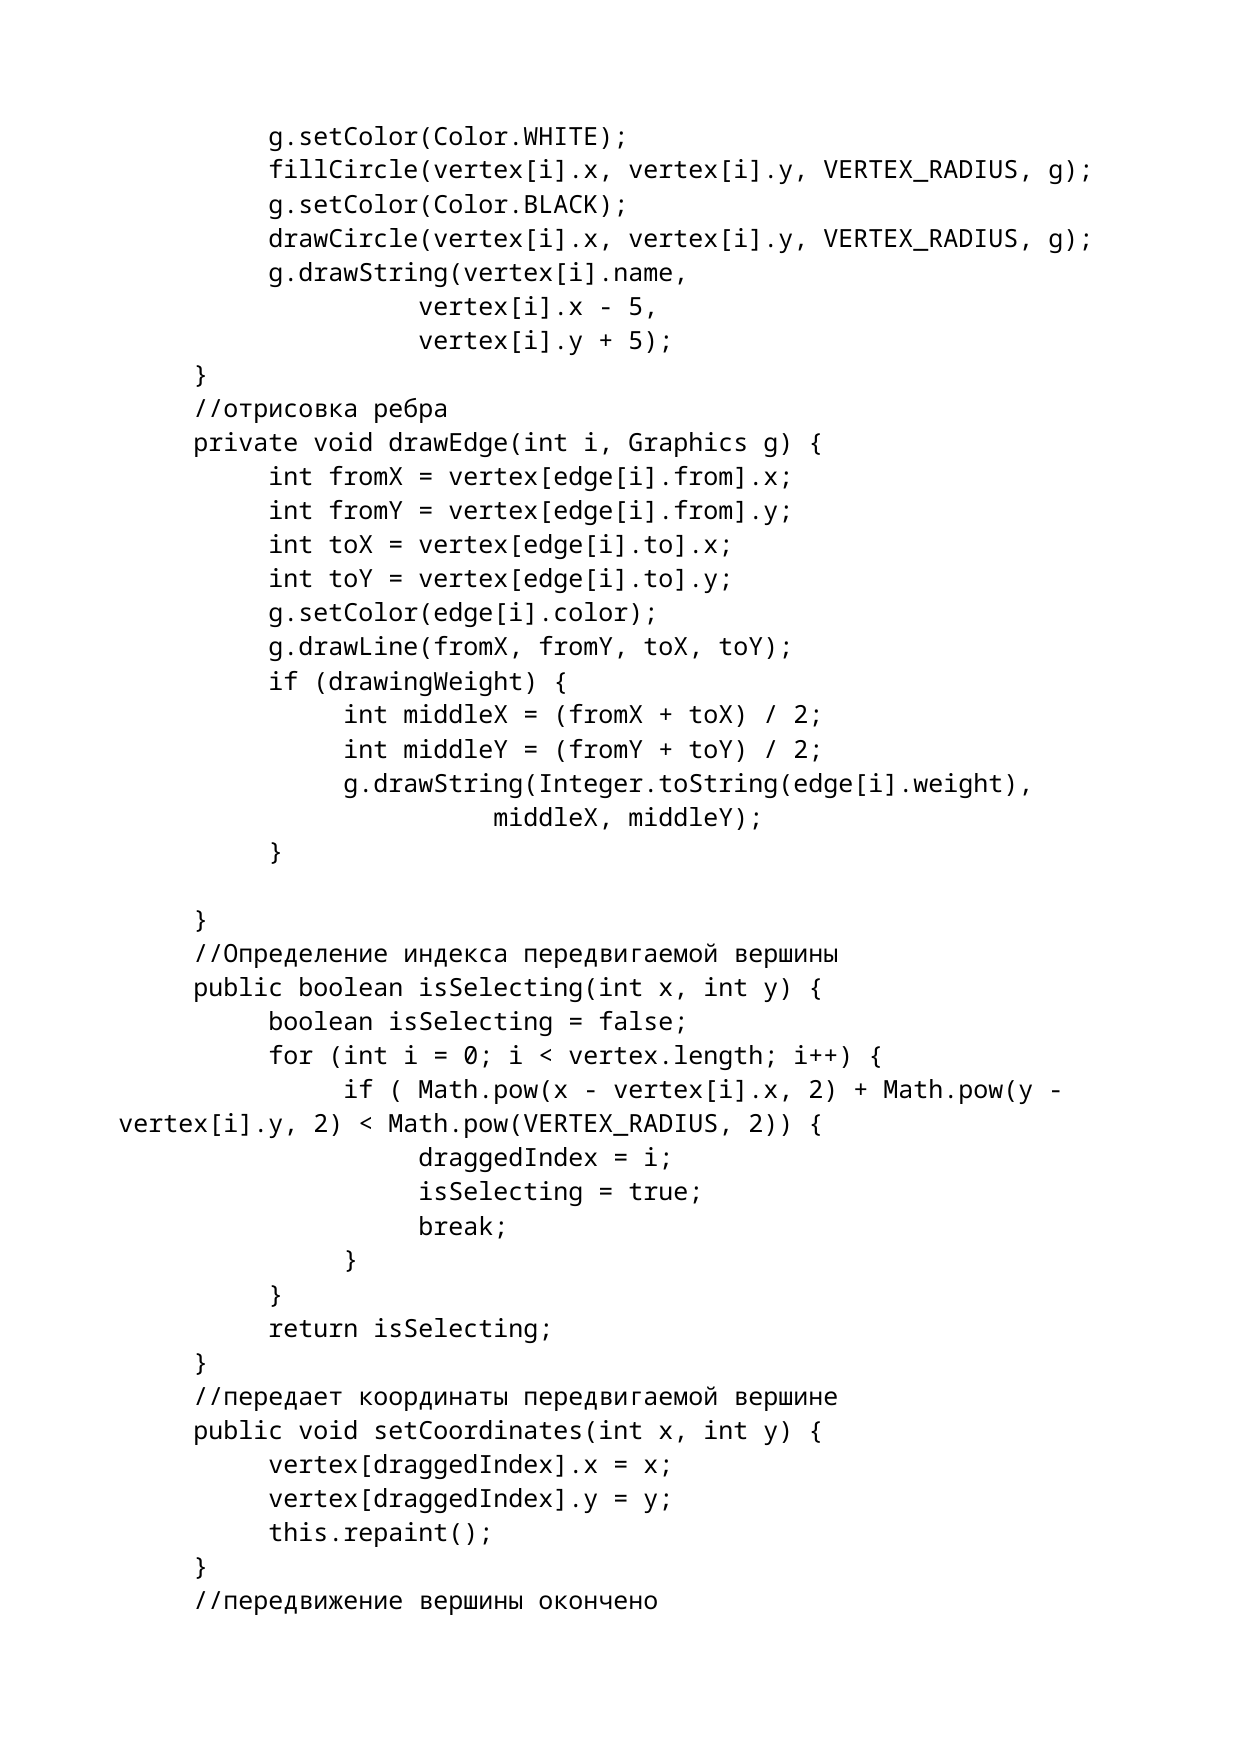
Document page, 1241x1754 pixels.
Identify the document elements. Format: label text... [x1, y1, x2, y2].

text if ( Math.pow(x - vertex[i].x, 2) + Math.pow(y - vertex[i].y, 2) < Math.pow(VERTEX_RADIUS, 2)) { [118, 1072, 1122, 1140]
text } [118, 357, 1122, 391]
text break; [118, 1208, 1122, 1242]
text this.repaint(); [118, 1515, 1122, 1549]
text int toY = vertex[edge[i].to].y; [118, 561, 1122, 595]
text g.setColor(edge[i].color); [118, 595, 1122, 629]
text g.drawLine(fromX, fromY, toX, toY); [118, 629, 1122, 663]
text draggedIndex = i; [118, 1140, 1122, 1174]
text private void drawEdge(int i, Graphics g) { [118, 425, 1122, 459]
text int middleX = (fromX + toX) / 2; [118, 697, 1122, 731]
text int fromY = vertex[edge[i].from].y; [118, 493, 1122, 527]
text vertex[i].x - 5, [118, 288, 1122, 322]
text vertex[draggedIndex].y = y; [118, 1481, 1122, 1515]
text drawCircle(vertex[i].x, vertex[i].y, VERTEX_RADIUS, g); [118, 220, 1122, 254]
text } [118, 902, 1122, 936]
text public void setCoordinates(int x, int y) { [118, 1412, 1122, 1447]
text fillCircle(vertex[i].x, vertex[i].y, VERTEX_RADIUS, g); [118, 152, 1122, 186]
text boolean isSelecting = false; [118, 1004, 1122, 1038]
text } [118, 1242, 1122, 1276]
text } [118, 1276, 1122, 1310]
text return isSelecting; [118, 1310, 1122, 1344]
text //передвижение вершины окончено [118, 1583, 1122, 1617]
text middleX, middleY); [118, 799, 1122, 833]
text g.drawString(Integer.toString(edge[i].weight), [118, 765, 1122, 799]
text isSelecting = true; [118, 1174, 1122, 1208]
text vertex[draggedIndex].x = x; [118, 1447, 1122, 1481]
text int middleY = (fromY + toY) / 2; [118, 731, 1122, 765]
text int fromX = vertex[edge[i].from].x; [118, 459, 1122, 493]
text if (drawingWeight) { [118, 663, 1122, 697]
text vertex[i].y + 5); [118, 322, 1122, 357]
text //Определение индекса передвигаемой вершины [118, 936, 1122, 970]
text int toX = vertex[edge[i].to].x; [118, 527, 1122, 561]
text for (int i = 0; i < vertex.length; i++) { [118, 1038, 1122, 1072]
text public boolean isSelecting(int x, int y) { [118, 970, 1122, 1004]
text g.drawString(vertex[i].name, [118, 254, 1122, 288]
text //отрисовка ребра [118, 391, 1122, 425]
text } [118, 833, 1122, 867]
text //передает координаты передвигаемой вершине [118, 1378, 1122, 1412]
text g.setColor(Color.BLACK); [118, 186, 1122, 220]
text g.setColor(Color.WHITE); [118, 118, 1122, 152]
text } [118, 1344, 1122, 1378]
text } [118, 1549, 1122, 1583]
